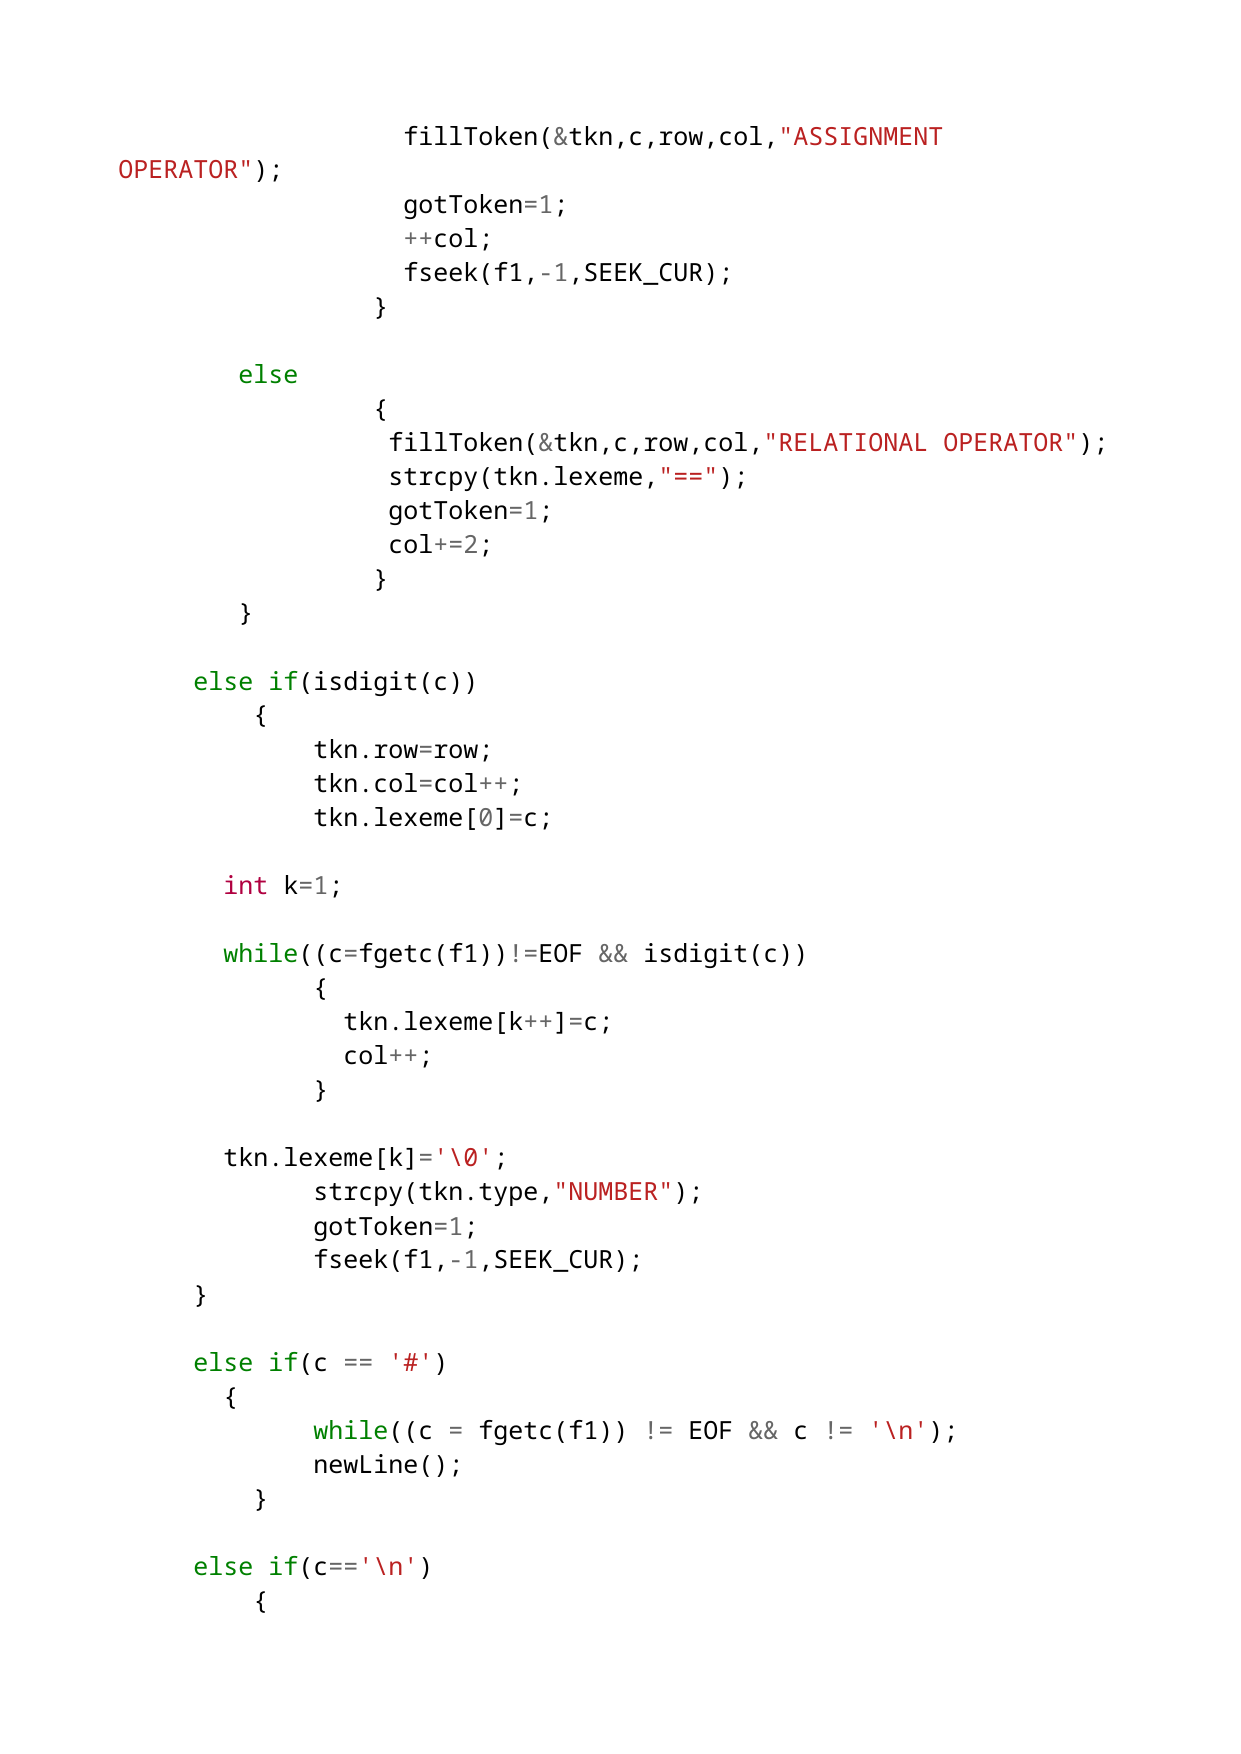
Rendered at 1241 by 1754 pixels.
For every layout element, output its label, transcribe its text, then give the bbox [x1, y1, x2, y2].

text gotToken=1; [118, 493, 1122, 527]
text tkn.row=row; [118, 731, 1122, 765]
text { [118, 970, 1122, 1004]
text } [118, 561, 1122, 595]
text while((c=fgetc(f1))!=EOF && isdigit(c)) [118, 936, 1122, 970]
text else if(c == '#') [118, 1344, 1122, 1378]
text strcpy(tkn.lexeme,"=="); [118, 459, 1122, 493]
text fseek(f1,-1,SEEK_CUR); [118, 1242, 1122, 1276]
text while((c = fgetc(f1)) != EOF && c != '\n'); [118, 1412, 1122, 1447]
text } [118, 1481, 1122, 1515]
text fillToken(&tkn,c,row,col,"ASSIGNMENT OPERATOR"); [118, 118, 1122, 186]
text tkn.lexeme[0]=c; [118, 799, 1122, 833]
text tkn.lexeme[k]='\0'; [118, 1140, 1122, 1174]
text gotToken=1; [118, 186, 1122, 220]
text { [118, 391, 1122, 425]
text } [118, 1276, 1122, 1310]
text { [118, 1583, 1122, 1617]
text col++; [118, 1038, 1122, 1072]
text { [118, 697, 1122, 731]
text gotToken=1; [118, 1208, 1122, 1242]
text { [118, 1378, 1122, 1412]
text else [118, 357, 1122, 391]
text fseek(f1,-1,SEEK_CUR); [118, 254, 1122, 288]
text newLine(); [118, 1447, 1122, 1481]
text tkn.col=col++; [118, 765, 1122, 799]
text } [118, 288, 1122, 322]
text else if(isdigit(c)) [118, 663, 1122, 697]
text ++col; [118, 220, 1122, 254]
text col+=2; [118, 527, 1122, 561]
text fillToken(&tkn,c,row,col,"RELATIONAL OPERATOR"); [118, 425, 1122, 459]
text } [118, 595, 1122, 629]
text tkn.lexeme[k++]=c; [118, 1004, 1122, 1038]
text } [118, 1072, 1122, 1106]
text int k=1; [118, 867, 1122, 902]
text strcpy(tkn.type,"NUMBER"); [118, 1174, 1122, 1208]
text else if(c=='\n') [118, 1549, 1122, 1583]
